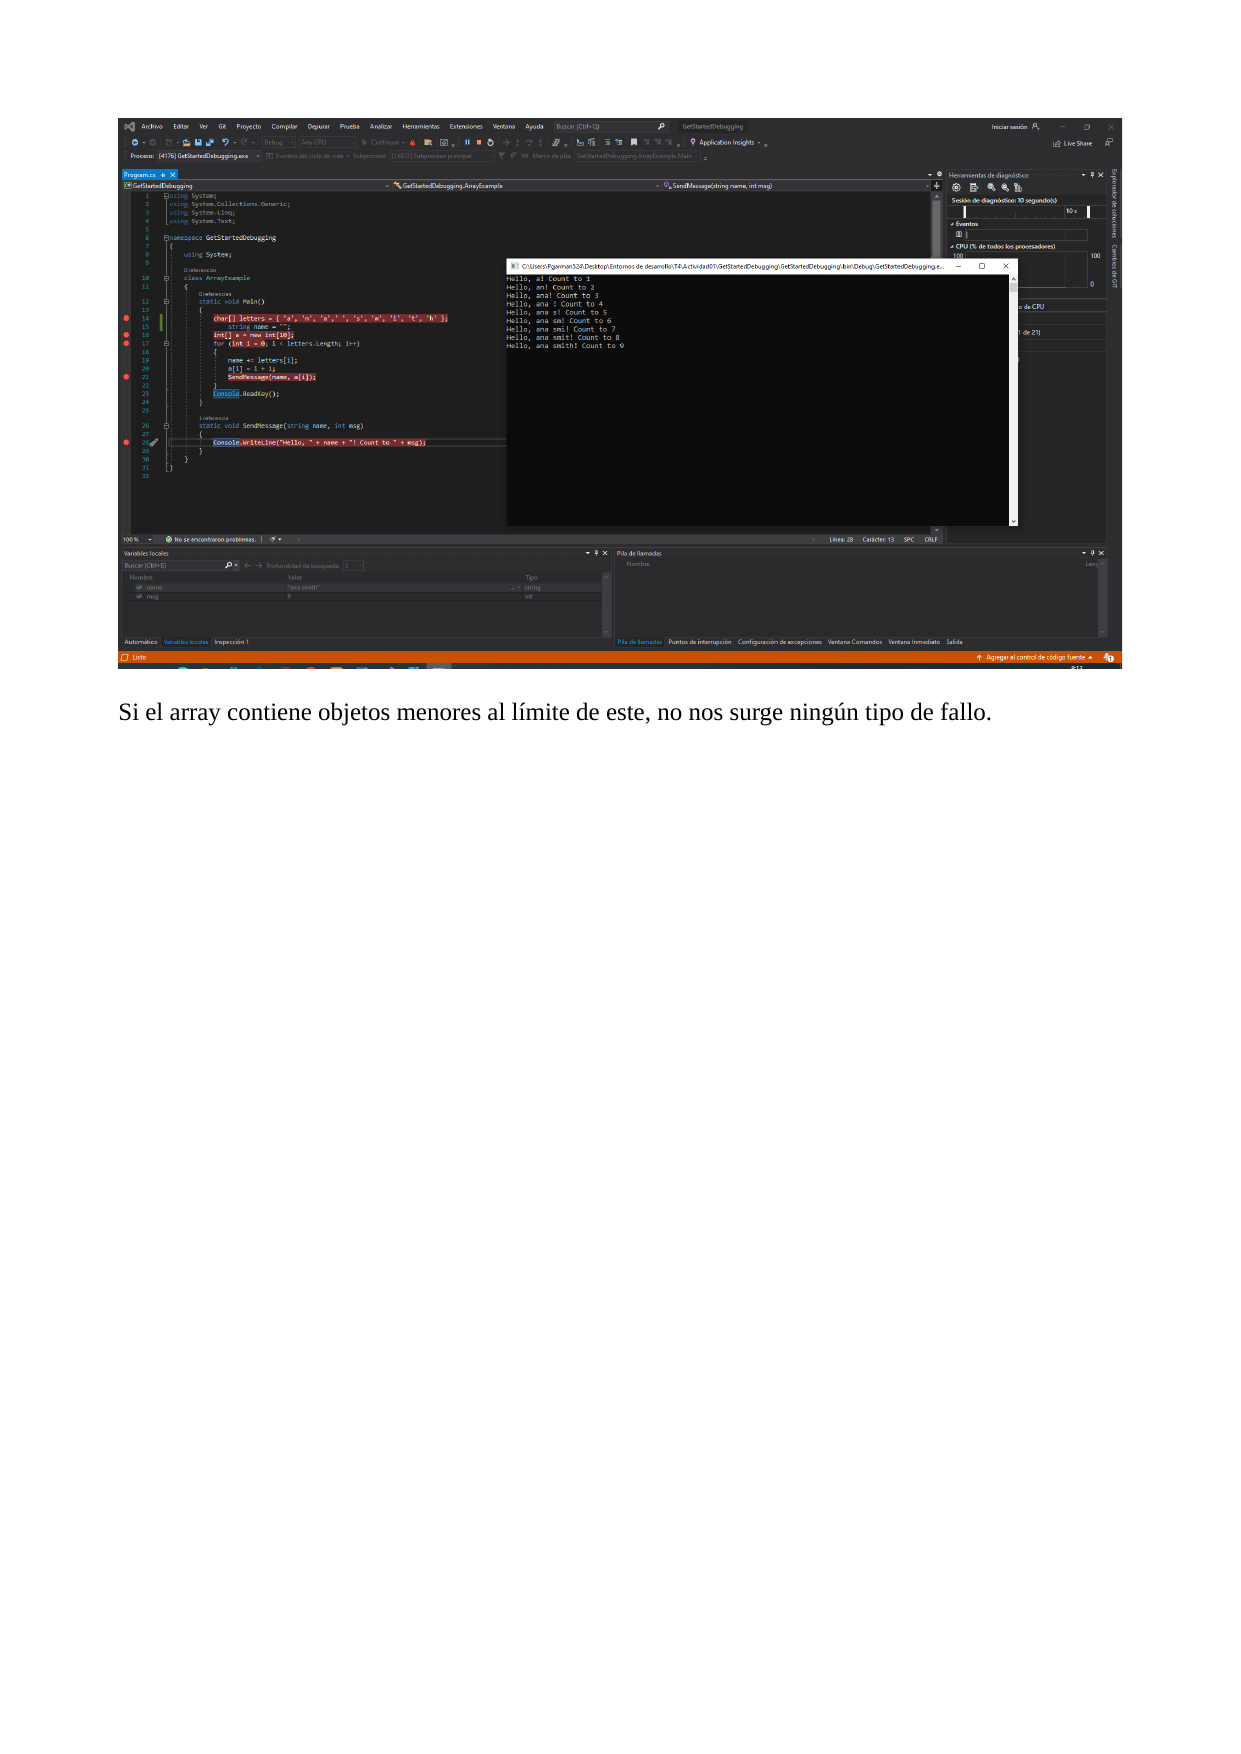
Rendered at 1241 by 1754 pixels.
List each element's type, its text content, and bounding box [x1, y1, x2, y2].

text Si el array contiene objetos menores al límite de este, no nos surge ningún tipo de fallo. [118, 697, 1122, 726]
picture [118, 118, 1123, 669]
